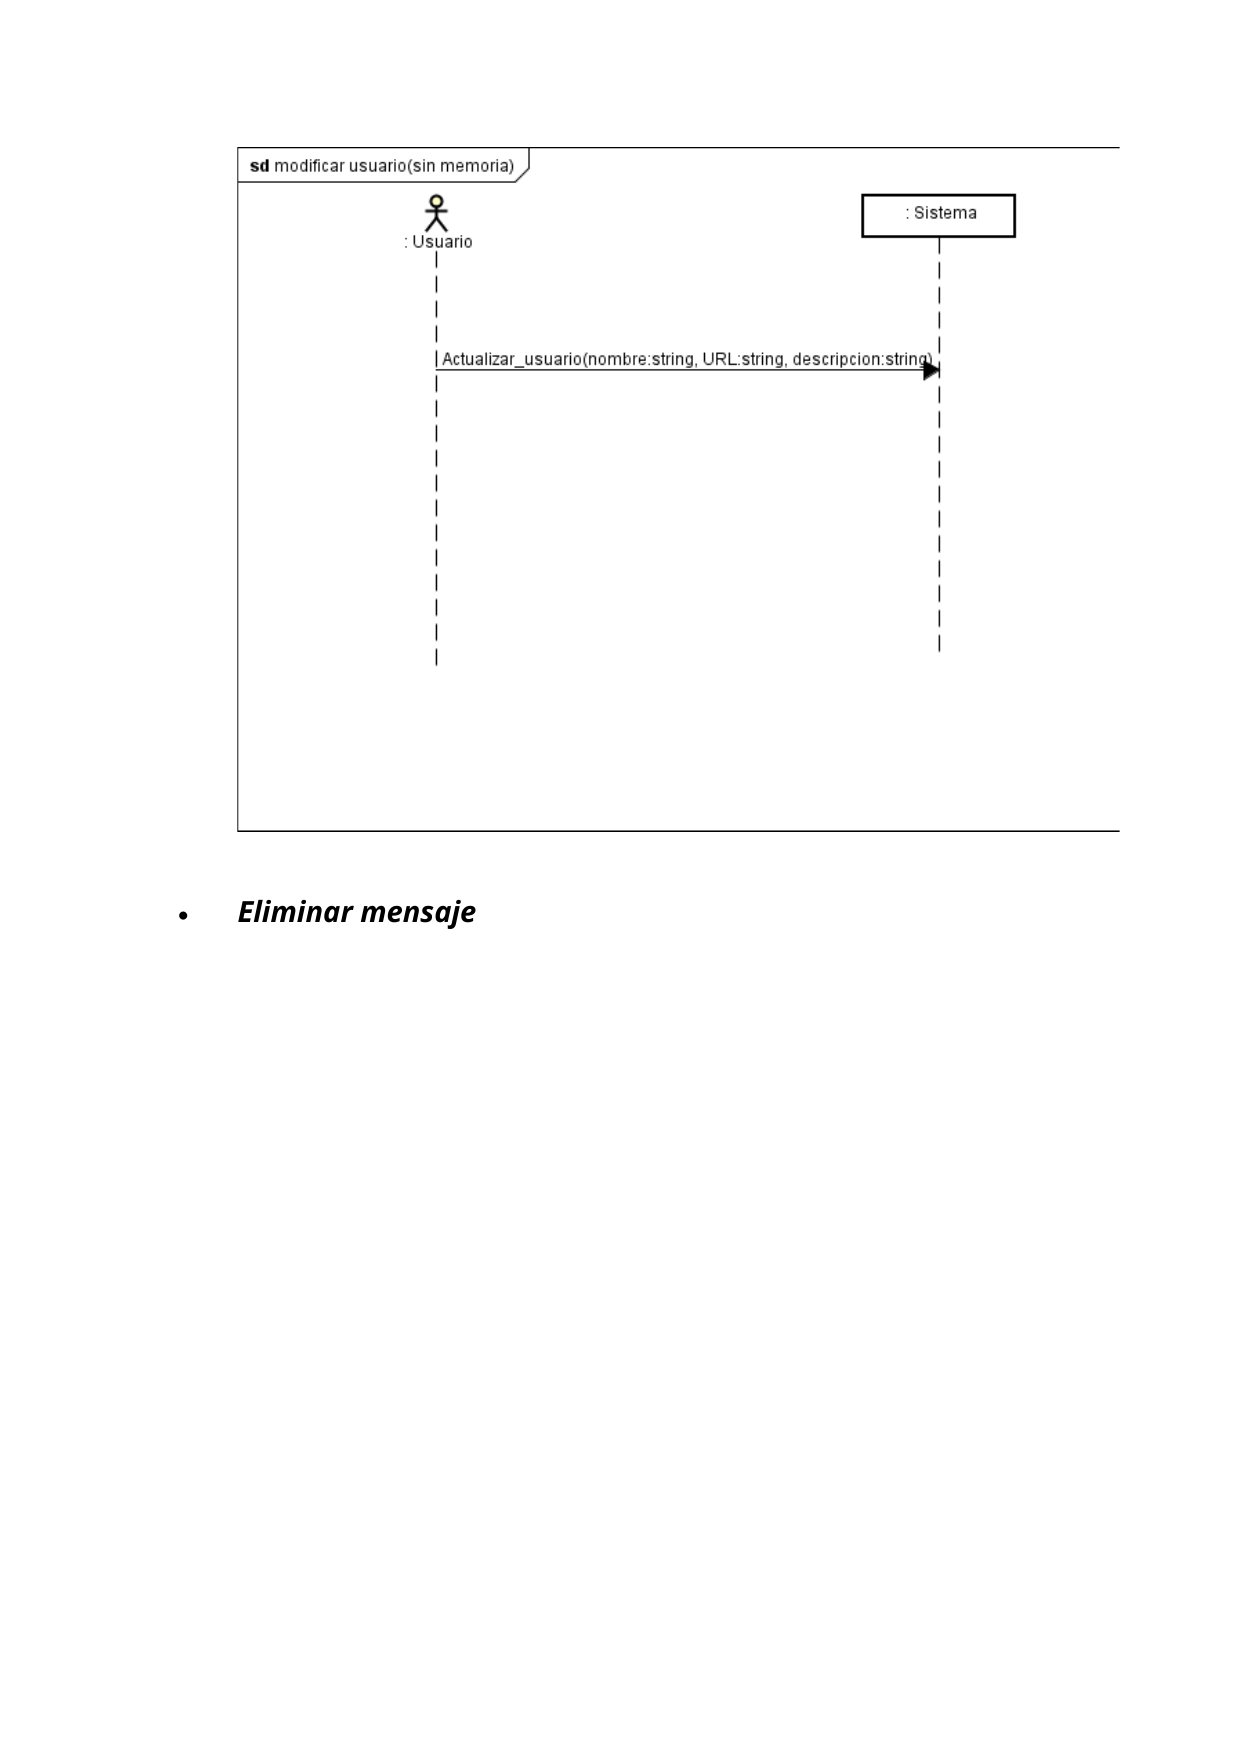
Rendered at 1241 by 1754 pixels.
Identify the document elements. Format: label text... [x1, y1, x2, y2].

list Eliminar mensaje [177, 891, 1063, 931]
